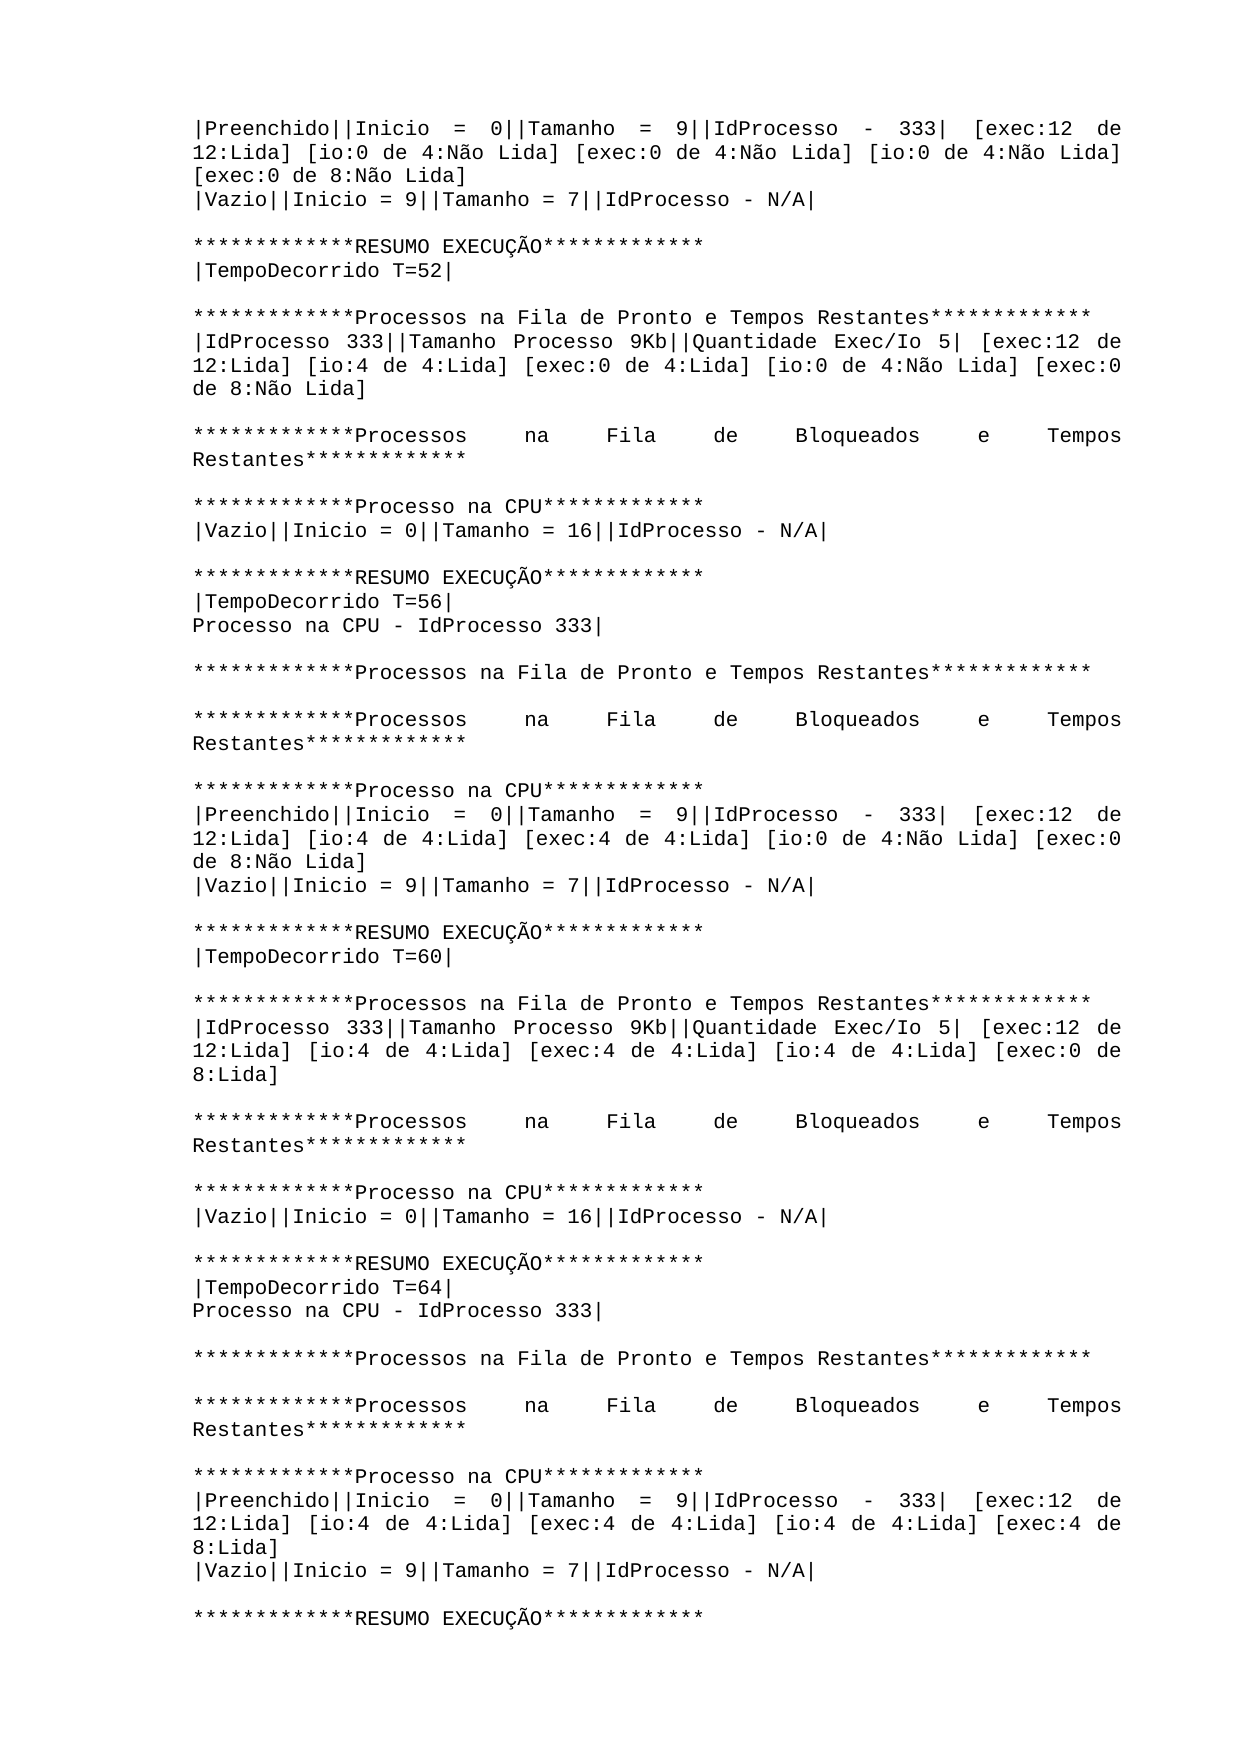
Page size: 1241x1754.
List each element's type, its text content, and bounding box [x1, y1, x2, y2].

text |TempoDecorrido T=56| [192, 591, 1122, 615]
text *************Processos na Fila de Bloqueados e Tempos Restantes************* [192, 709, 1122, 757]
text |Vazio||Inicio = 9||Tamanho = 7||IdProcesso - N/A| [192, 189, 1122, 213]
text |TempoDecorrido T=64| [192, 1277, 1122, 1300]
text |Preenchido||Inicio = 0||Tamanho = 9||IdProcesso - 333| [exec:12 de 12:Lida] [io:4 de 4:Lida] [exec:4 de 4:Lida] [io:4 de 4:Lida] [exec:4 de 8:Lida] [192, 1489, 1122, 1561]
text *************Processos na Fila de Pronto e Tempos Restantes************* [192, 662, 1122, 686]
text *************RESUMO EXECUÇÃO************* [192, 922, 1122, 946]
text *************RESUMO EXECUÇÃO************* [192, 567, 1122, 591]
text Processo na CPU - IdProcesso 333| [192, 1300, 1122, 1324]
text |Vazio||Inicio = 0||Tamanho = 16||IdProcesso - N/A| [192, 1206, 1122, 1229]
text *************RESUMO EXECUÇÃO************* [192, 236, 1122, 260]
text |IdProcesso 333||Tamanho Processo 9Kb||Quantidade Exec/Io 5| [exec:12 de 12:Lida] [io:4 de 4:Lida] [exec:4 de 4:Lida] [io:4 de 4:Lida] [exec:0 de 8:Lida] [192, 1017, 1122, 1088]
text *************RESUMO EXECUÇÃO************* [192, 1608, 1122, 1631]
text *************Processo na CPU************* [192, 1466, 1122, 1489]
text |Preenchido||Inicio = 0||Tamanho = 9||IdProcesso - 333| [exec:12 de 12:Lida] [io:0 de 4:Não Lida] [exec:0 de 4:Não Lida] [io:0 de 4:Não Lida] [exec:0 de 8:Não Lida] [192, 118, 1122, 189]
text *************Processos na Fila de Pronto e Tempos Restantes************* [192, 307, 1122, 331]
text *************Processos na Fila de Pronto e Tempos Restantes************* [192, 1348, 1122, 1371]
text |Preenchido||Inicio = 0||Tamanho = 9||IdProcesso - 333| [exec:12 de 12:Lida] [io:4 de 4:Lida] [exec:4 de 4:Lida] [io:0 de 4:Não Lida] [exec:0 de 8:Não Lida] [192, 804, 1122, 875]
text Processo na CPU - IdProcesso 333| [192, 615, 1122, 638]
text *************Processo na CPU************* [192, 780, 1122, 804]
text |Vazio||Inicio = 0||Tamanho = 16||IdProcesso - N/A| [192, 520, 1122, 544]
text *************Processos na Fila de Bloqueados e Tempos Restantes************* [192, 1395, 1122, 1442]
text *************Processo na CPU************* [192, 1182, 1122, 1206]
text |TempoDecorrido T=52| [192, 260, 1122, 284]
text |Vazio||Inicio = 9||Tamanho = 7||IdProcesso - N/A| [192, 875, 1122, 898]
text *************Processo na CPU************* [192, 496, 1122, 520]
text |IdProcesso 333||Tamanho Processo 9Kb||Quantidade Exec/Io 5| [exec:12 de 12:Lida] [io:4 de 4:Lida] [exec:0 de 4:Lida] [io:0 de 4:Não Lida] [exec:0 de 8:Não Lida] [192, 331, 1122, 402]
text *************Processos na Fila de Pronto e Tempos Restantes************* [192, 993, 1122, 1017]
text |Vazio||Inicio = 9||Tamanho = 7||IdProcesso - N/A| [192, 1561, 1122, 1584]
text *************Processos na Fila de Bloqueados e Tempos Restantes************* [192, 426, 1122, 473]
text |TempoDecorrido T=60| [192, 946, 1122, 969]
text *************Processos na Fila de Bloqueados e Tempos Restantes************* [192, 1111, 1122, 1158]
text *************RESUMO EXECUÇÃO************* [192, 1253, 1122, 1277]
